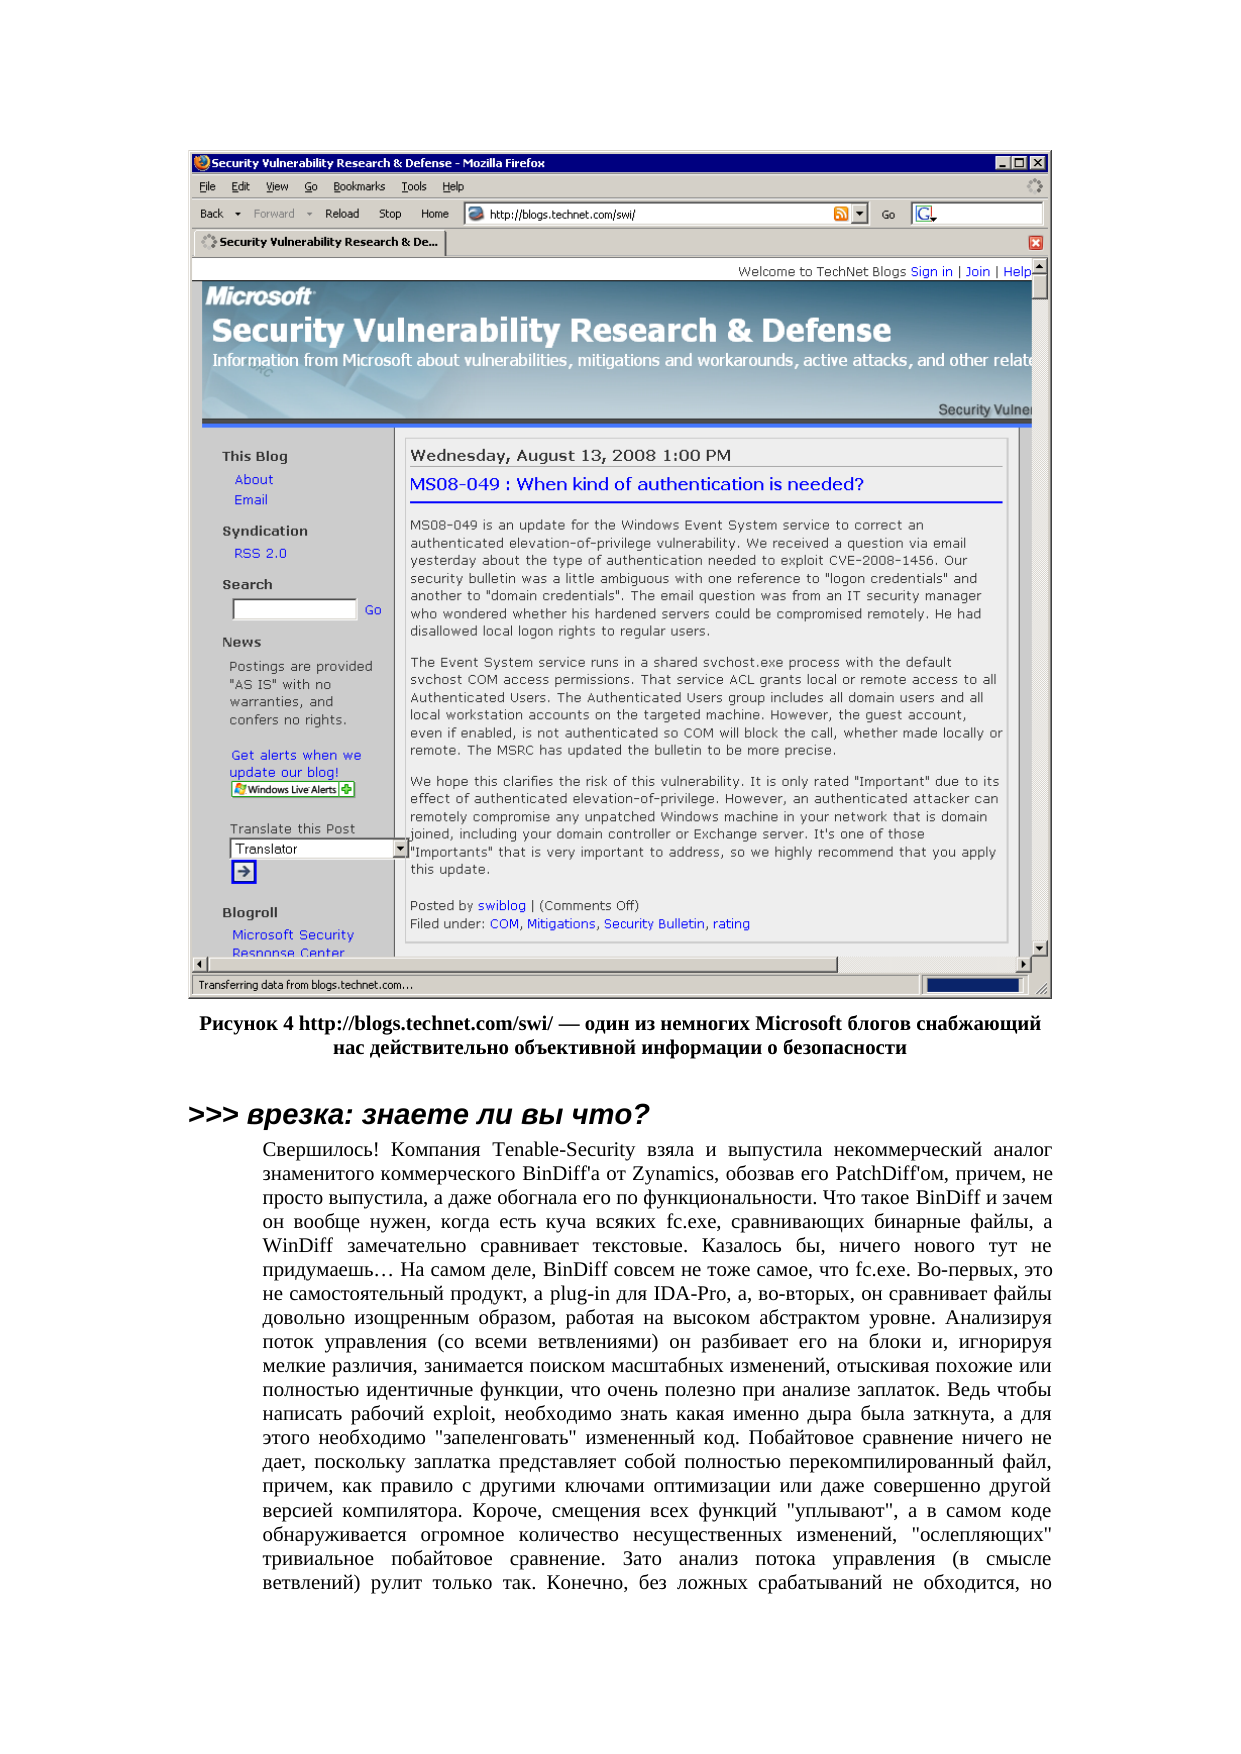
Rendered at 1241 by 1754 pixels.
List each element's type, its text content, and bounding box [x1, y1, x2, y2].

picture [188, 150, 1052, 999]
text Свершилось! Компания Tenable-Security взяла и выпустила некоммерческий аналог знаменитого коммерческого BinDiff'а от Zynamics, обозвав его PatchDiff'ом, причем, не просто выпустила, а даже обогнала его по функциональности. Что такое BinDiff и зачем он вообще нужен, когда есть куча всяких fc.exe, сравнивающих бинарные файлы, а WinDiff замечательно сравнивает текстовые. Казалось бы, ничего нового тут не придумаешь… На самом деле, BinDiff совсем не тоже самое, что fc.exe. Во-первых, это не самостоятельный продукт, а plug-in для IDA-Pro, а, во-вторых, он сравнивает файлы довольно изощренным образом, работая на высоком абстрактом уровне. Анализируя поток управления (со всеми ветвлениями) он разбивает его на блоки и, игнорируя мелкие различия, занимается поиском масштабных изменений, отыскивая похожие или полностью идентичные функции, что очень полезно при анализе заплаток. Ведь чтобы написать рабочий exploit, необходимо знать какая именно дыра была заткнута, а для этого необходимо "запеленговать" измененный код. Побайтовое сравнение ничего не дает, поскольку заплатка представляет собой полностью перекомпилированный файл, причем, как правило с другими ключами оптимизации или даже совершенно другой версией компилятора. Короче, смещения всех функций "уплывают", а в самом коде обнаруживается огромное количество несущественных изменений, "ослепляющих" тривиальное побайтовое сравнение. Зато анализ потока управления (в смысле ветвлений) рулит только так. Конечно, без ложных срабатываний не обходится, но [262, 1137, 1053, 1594]
text Рисунок 4 http://blogs.technet.com/swi/ — один из немногих Microsoft блогов снабжающий нас действительно объективной информации о безопасности [187, 1011, 1053, 1059]
subtitle >>> врезка: знаете ли вы что? [187, 1097, 1053, 1130]
